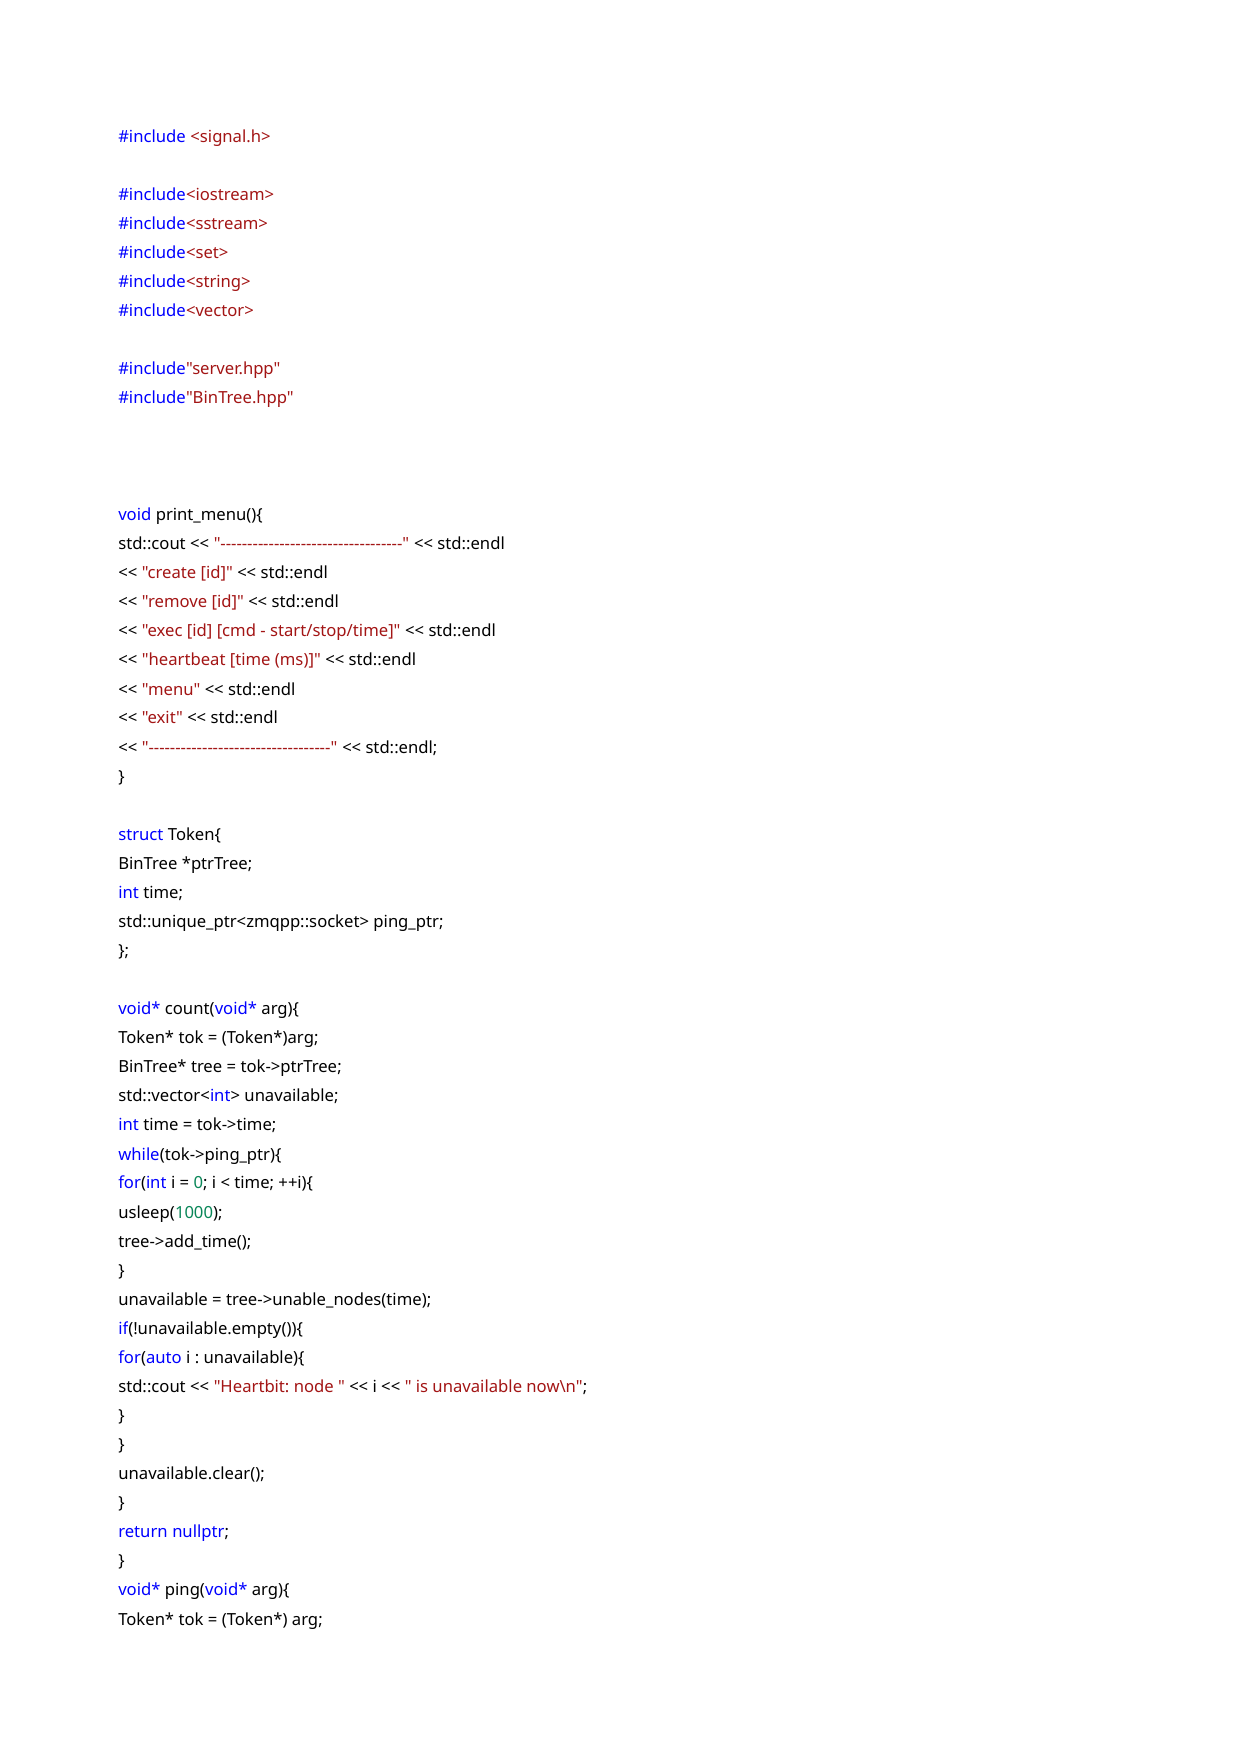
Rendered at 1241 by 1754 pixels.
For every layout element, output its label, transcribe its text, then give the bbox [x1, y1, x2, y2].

text return nullptr; [118, 1513, 1122, 1543]
text #include<vector> [118, 292, 1122, 322]
text int time; [118, 874, 1122, 903]
text std::unique_ptr<zmqpp::socket> ping_ptr; [118, 903, 1122, 932]
text << "create [id]" << std::endl [118, 554, 1122, 583]
text void* ping(void* arg){ [118, 1572, 1122, 1601]
text void* count(void* arg){ [118, 990, 1122, 1019]
text << "exec [id] [cmd - start/stop/time]" << std::endl [118, 613, 1122, 642]
text << "heartbeat [time (ms)]" << std::endl [118, 642, 1122, 671]
text << "exit" << std::endl [118, 700, 1122, 729]
text for(int i = 0; i < time; ++i){ [118, 1165, 1122, 1194]
text std::cout << "Heartbit: node " << i << " is unavailable now\n"; [118, 1368, 1122, 1397]
text std::cout << "----------------------------------" << std::endl [118, 525, 1122, 554]
text Token* tok = (Token*) arg; [118, 1601, 1122, 1630]
text for(auto i : unavailable){ [118, 1339, 1122, 1368]
text unavailable.clear(); [118, 1455, 1122, 1484]
text << "remove [id]" << std::endl [118, 583, 1122, 613]
text BinTree* tree = tok->ptrTree; [118, 1048, 1122, 1078]
text if(!unavailable.empty()){ [118, 1310, 1122, 1339]
text } [118, 1397, 1122, 1426]
text struct Token{ [118, 816, 1122, 845]
text } [118, 1426, 1122, 1455]
text #include<set> [118, 234, 1122, 263]
text }; [118, 932, 1122, 961]
text #include"server.hpp" [118, 351, 1122, 380]
text while(tok->ping_ptr){ [118, 1136, 1122, 1165]
text std::vector<int> unavailable; [118, 1078, 1122, 1107]
text << "----------------------------------" << std::endl; [118, 729, 1122, 758]
text #include"BinTree.hpp" [118, 380, 1122, 409]
text << "menu" << std::endl [118, 671, 1122, 700]
text #include <signal.h> [118, 118, 1122, 147]
text #include<sstream> [118, 205, 1122, 234]
text Token* tok = (Token*)arg; [118, 1019, 1122, 1048]
text #include<iostream> [118, 176, 1122, 205]
text BinTree *ptrTree; [118, 845, 1122, 874]
text usleep(1000); [118, 1194, 1122, 1223]
text #include<string> [118, 263, 1122, 292]
text tree->add_time(); [118, 1223, 1122, 1252]
text unavailable = tree->unable_nodes(time); [118, 1281, 1122, 1310]
text int time = tok->time; [118, 1107, 1122, 1136]
text } [118, 1484, 1122, 1513]
text } [118, 1543, 1122, 1572]
text } [118, 1252, 1122, 1281]
text } [118, 758, 1122, 787]
text void print_menu(){ [118, 496, 1122, 525]
